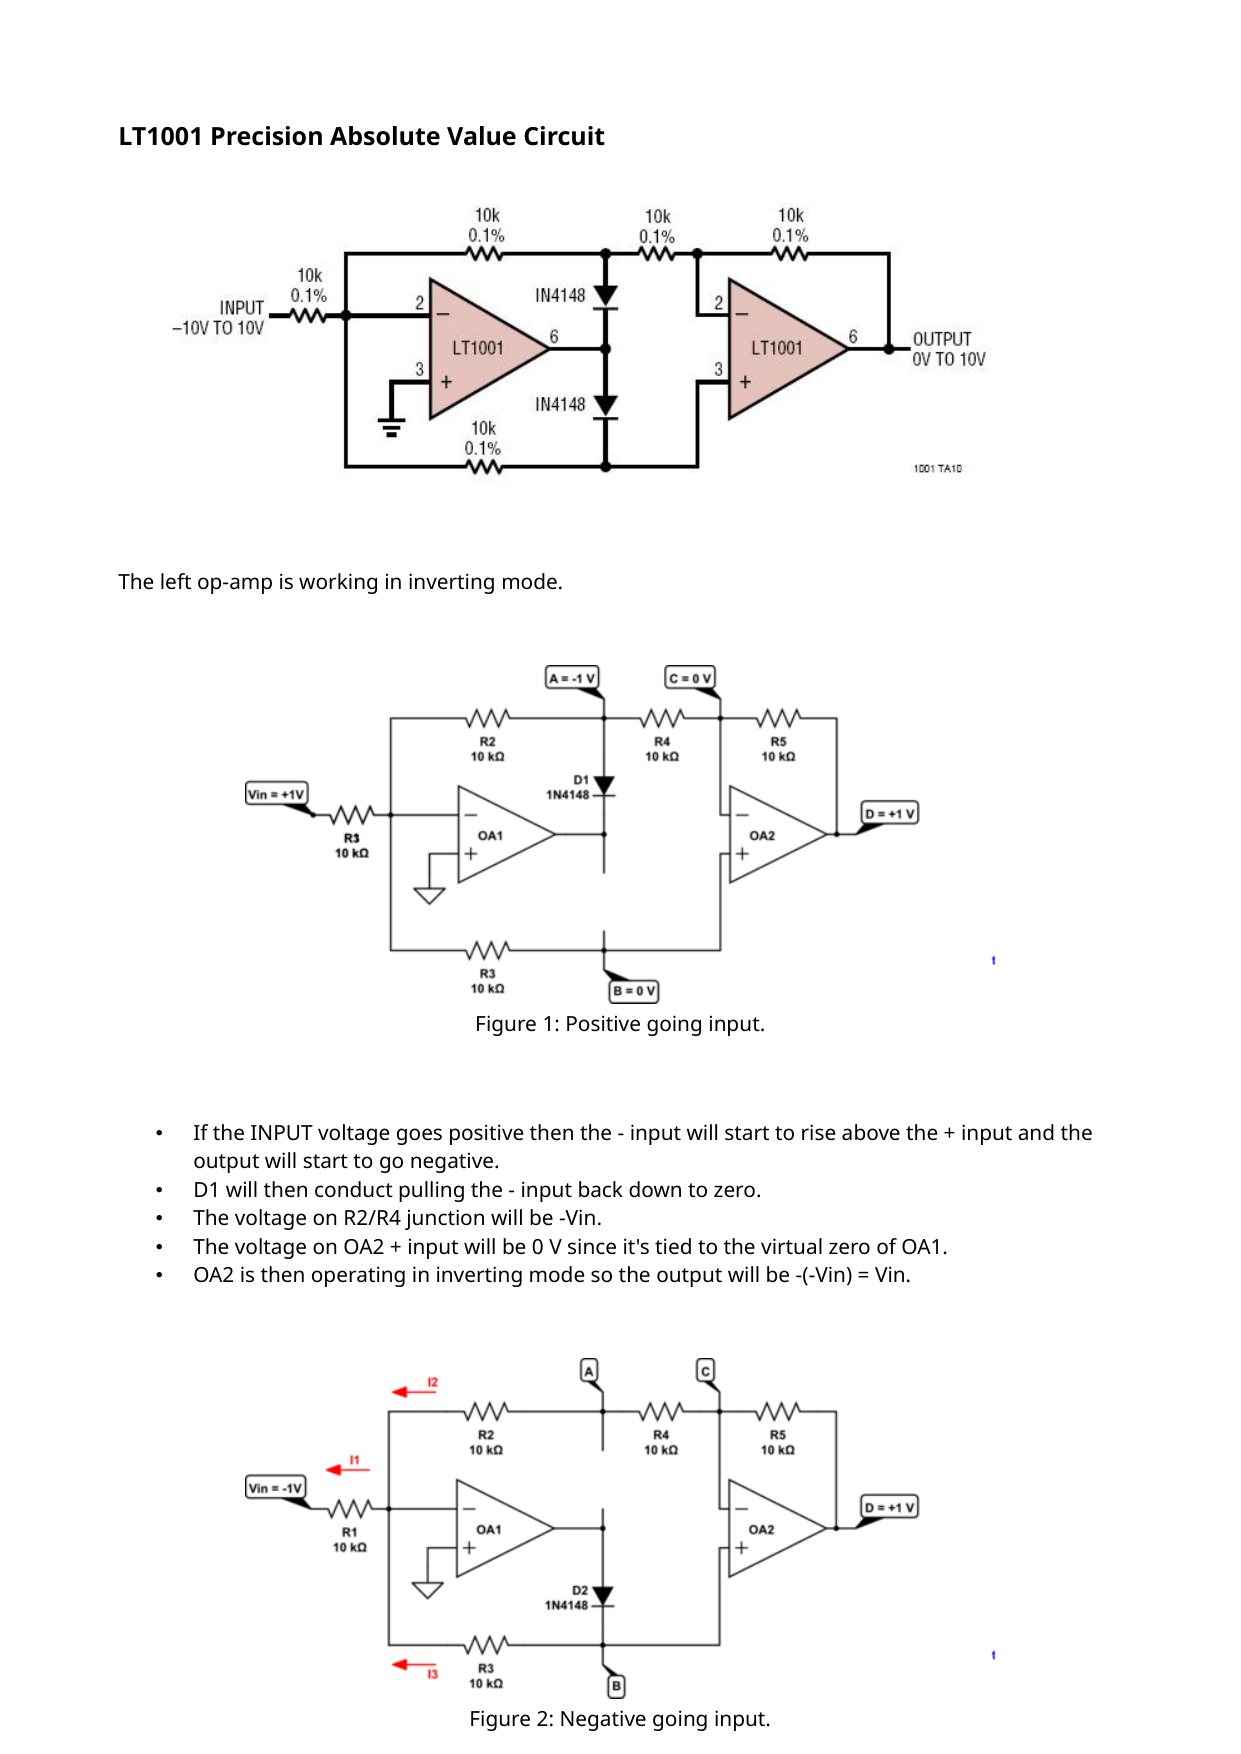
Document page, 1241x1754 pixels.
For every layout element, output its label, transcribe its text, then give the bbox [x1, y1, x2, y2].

list If the INPUT voltage goes positive then the - input will start to rise above the + input and the output will start to go negative. [156, 1118, 1122, 1175]
list The voltage on R2/R4 junction will be -Vin. [156, 1203, 1122, 1232]
text The left op-amp is working in inverting mode. [118, 567, 1122, 596]
picture [159, 183, 1021, 505]
list OA2 is then operating in inverting mode so the output will be -(-Vin) = Vin. [156, 1260, 1122, 1289]
text Figure 2: Negative going input. [245, 1699, 995, 1732]
list D1 will then conduct pulling the - input back down to zero. [156, 1175, 1122, 1203]
picture [245, 1358, 995, 1699]
text Figure 1: Positive going input. [245, 1004, 995, 1038]
picture [245, 665, 995, 1004]
list The voltage on OA2 + input will be 0 V since it's tied to the virtual zero of OA1. [156, 1232, 1122, 1260]
text LT1001 Precision Absolute Value Circuit [118, 118, 1122, 152]
